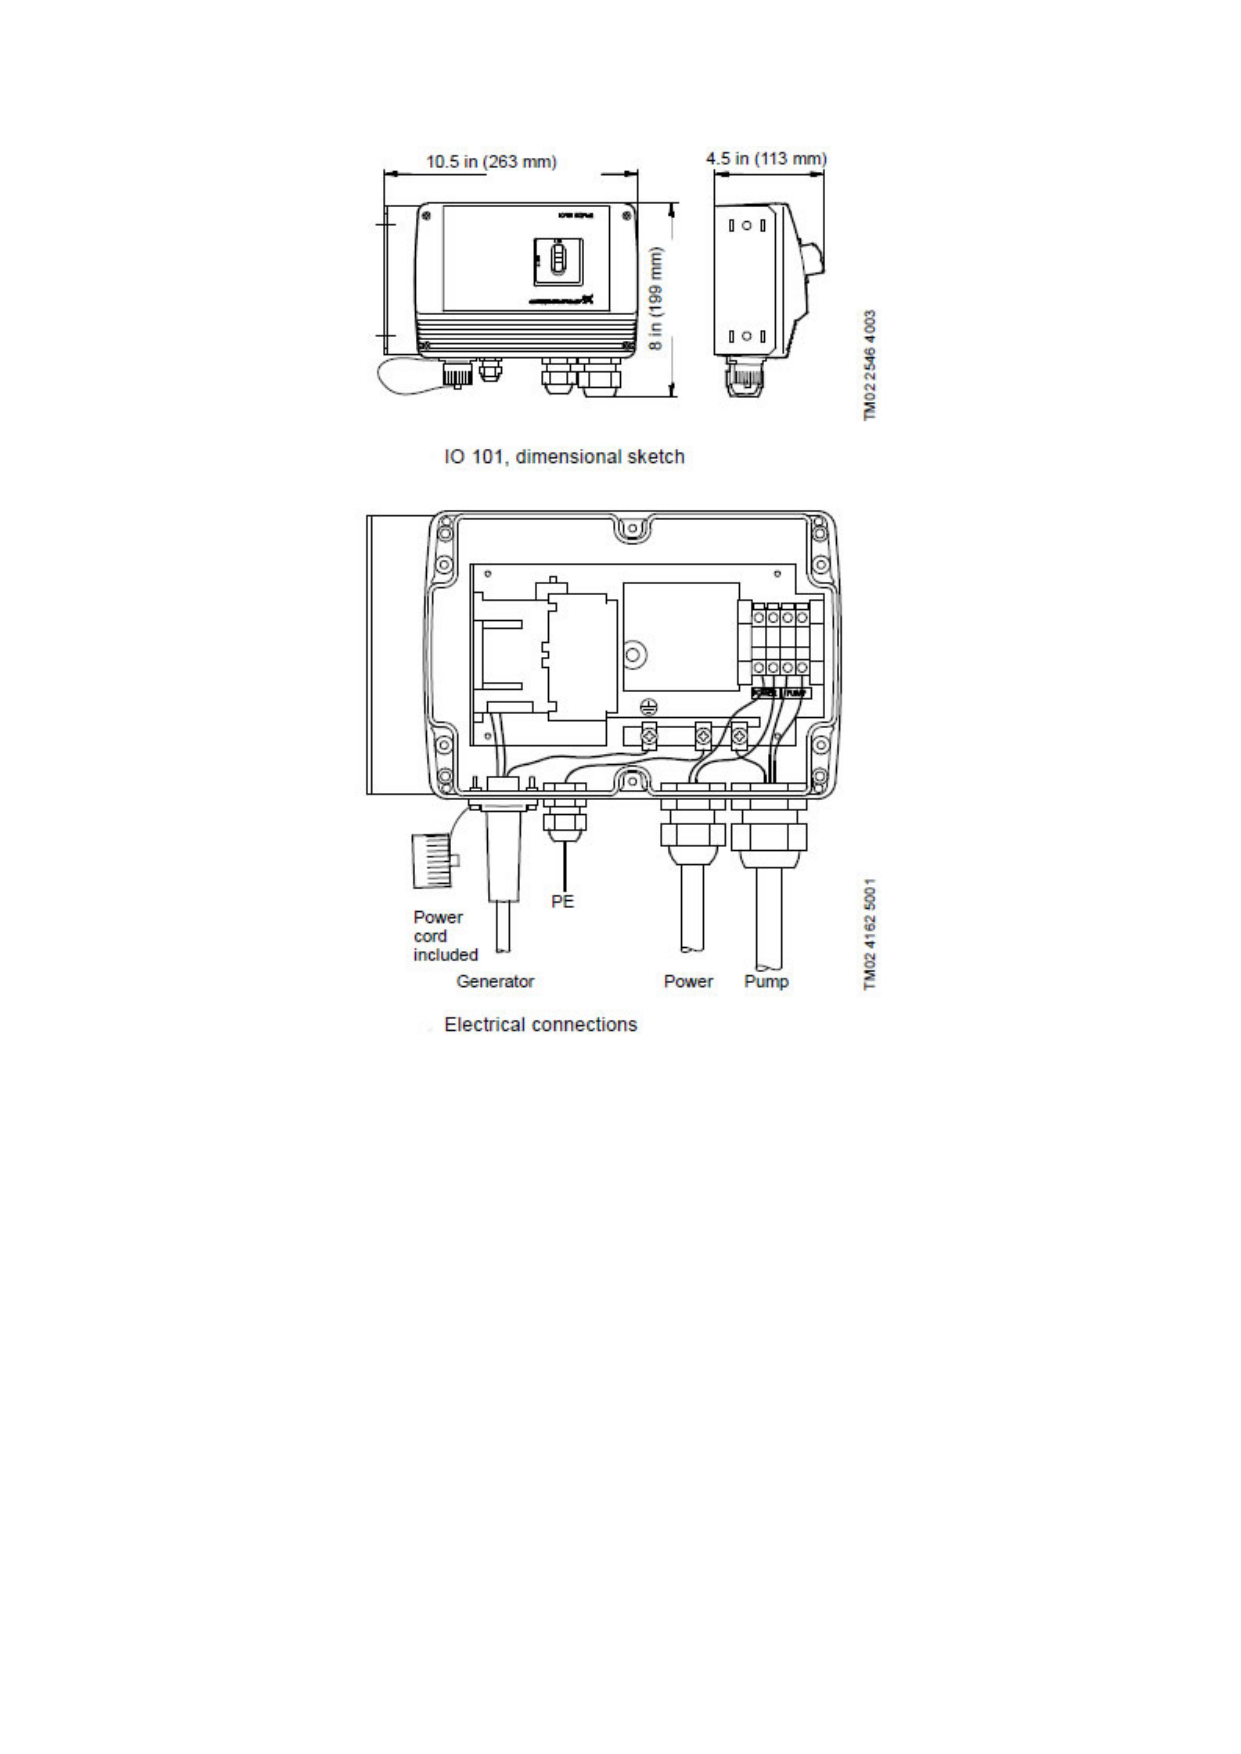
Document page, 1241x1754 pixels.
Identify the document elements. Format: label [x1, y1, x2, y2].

picture [343, 146, 897, 1044]
